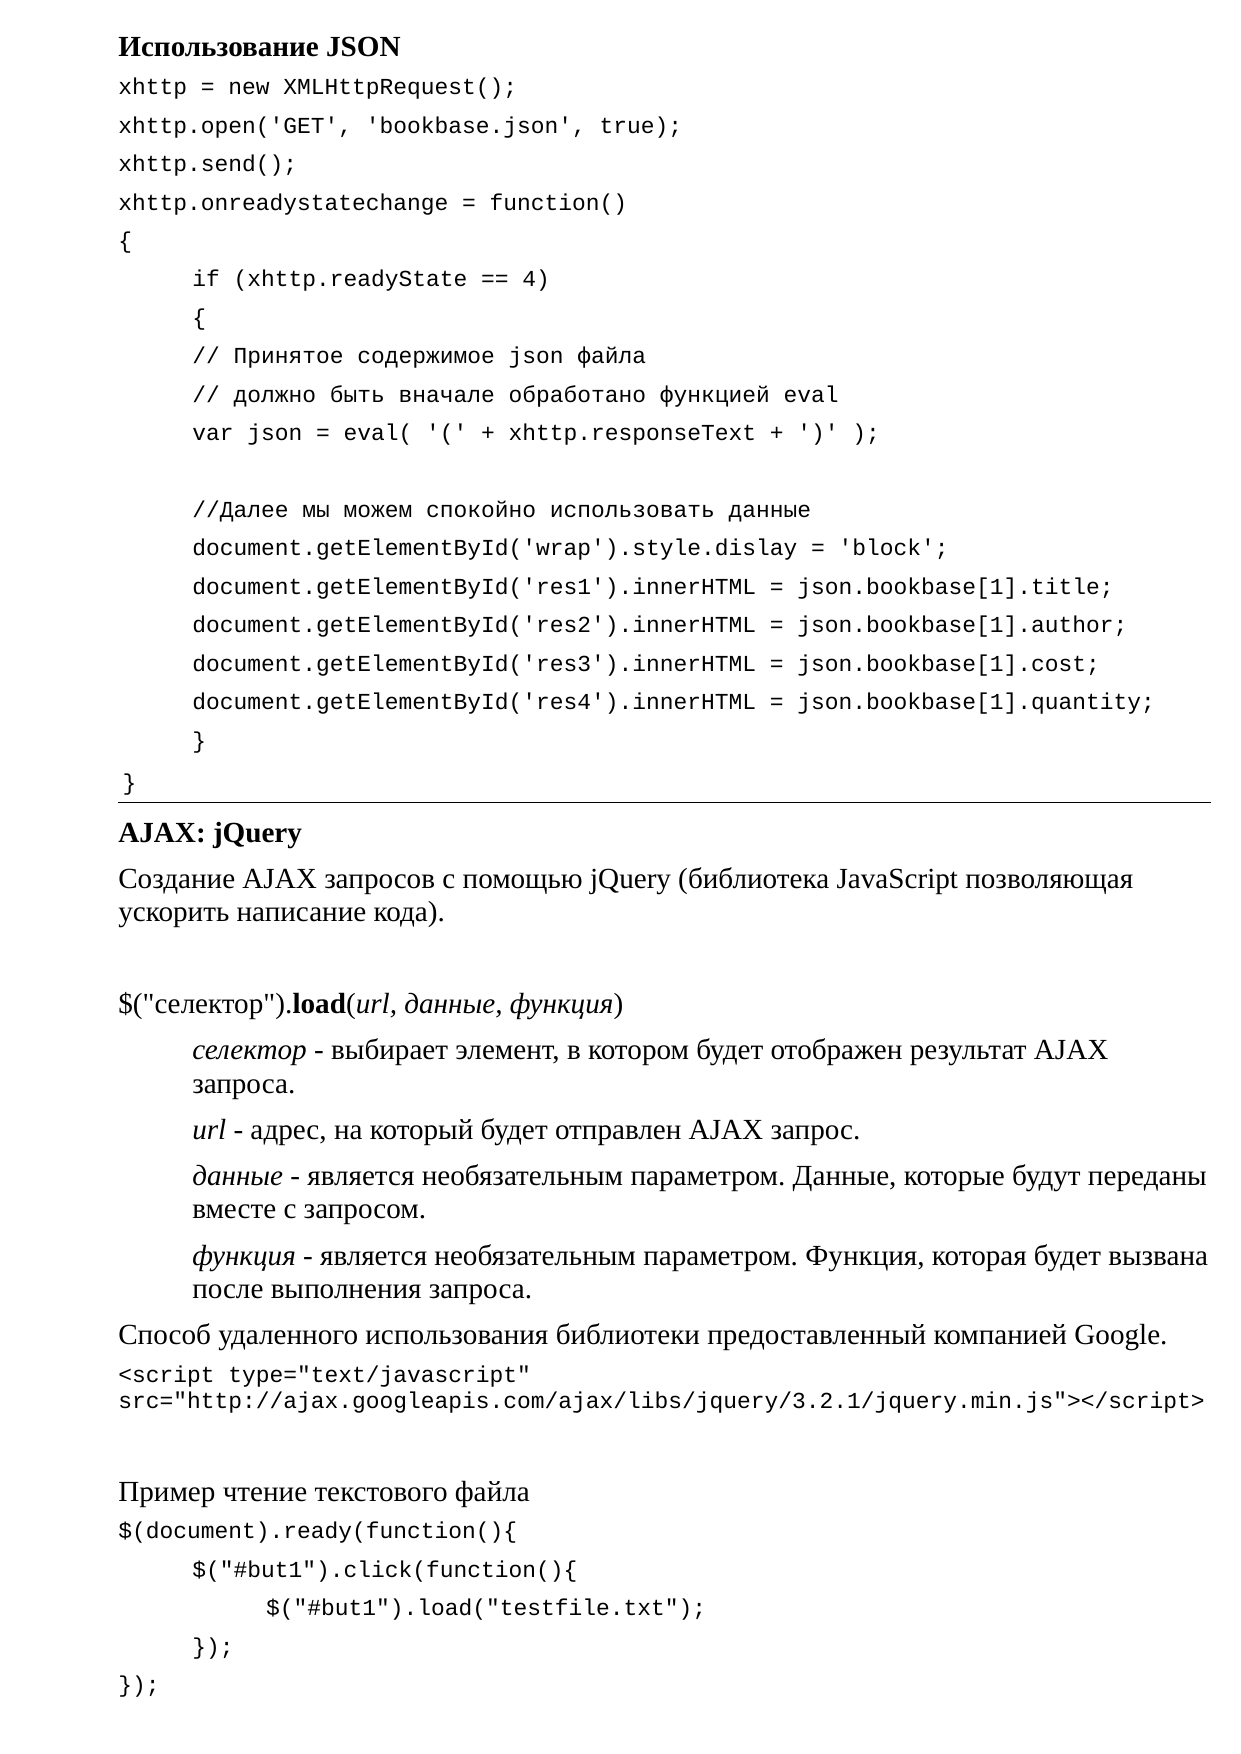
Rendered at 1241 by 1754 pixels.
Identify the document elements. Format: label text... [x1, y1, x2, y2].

text Использование JSON [118, 29, 1211, 63]
text xhttp.open('GET', 'bookbase.json', true); [118, 114, 1211, 140]
text { [118, 306, 1211, 332]
text var json = eval( '(' + xhttp.responseText + ')' ); [118, 421, 1211, 447]
text // Принятое содержимое json файла [118, 344, 1211, 371]
text $("#but1").click(function(){ [118, 1558, 1211, 1584]
text document.getElementById('res4').innerHTML = json.bookbase[1].quantity; [118, 691, 1211, 716]
text данные - является необязательным параметром. Данные, которые будут переданы вместе с запросом. [192, 1158, 1211, 1225]
text xhttp.onreadystatechange = function() [118, 191, 1211, 217]
text Создание AJAX запросов с помощью jQuery (библиотека JavaScript позволяющая ускорить написание кода). [118, 861, 1211, 928]
text // должно быть вначале обработано функцией eval [118, 383, 1211, 409]
text $("#but1").load("testfile.txt"); [118, 1597, 1211, 1622]
text <script type="text/javascript" src="http://ajax.googleapis.com/ajax/libs/jquery/3.2.1/jquery.min.js"></script> [118, 1363, 1211, 1415]
text селектор - выбирает элемент, в котором будет отображен результат AJAX запроса. [192, 1032, 1211, 1099]
text }); [118, 1635, 1211, 1661]
text { [118, 229, 1211, 255]
text if (xhttp.readyState == 4) [118, 268, 1211, 294]
text //Далее мы можем спокойно использовать данные [118, 498, 1211, 524]
text document.getElementById('res2').innerHTML = json.bookbase[1].author; [118, 614, 1211, 639]
text url - адрес, на который будет отправлен AJAX запрос. [192, 1112, 1211, 1146]
text $(document).ready(function(){ [118, 1520, 1211, 1546]
text } [118, 767, 1211, 802]
text document.getElementById('wrap').style.dislay = 'block'; [118, 537, 1211, 563]
text функция - является необязательным параметром. Функция, которая будет вызвана после выполнения запроса. [192, 1238, 1211, 1305]
text }); [118, 1673, 1211, 1699]
text xhttp = new XMLHttpRequest(); [118, 76, 1211, 101]
text Пример чтение текстового файла [118, 1474, 1211, 1507]
text xhttp.send(); [118, 152, 1211, 178]
text document.getElementById('res3').innerHTML = json.bookbase[1].cost; [118, 652, 1211, 678]
text document.getElementById('res1').innerHTML = json.bookbase[1].title; [118, 575, 1211, 601]
text AJAX: jQuery [118, 815, 1211, 848]
text } [118, 729, 1211, 755]
text Способ удаленного использования библиотеки предоставленный компанией Google. [118, 1317, 1211, 1351]
text $("селектор").load(url, данные, функция) [118, 986, 1211, 1020]
